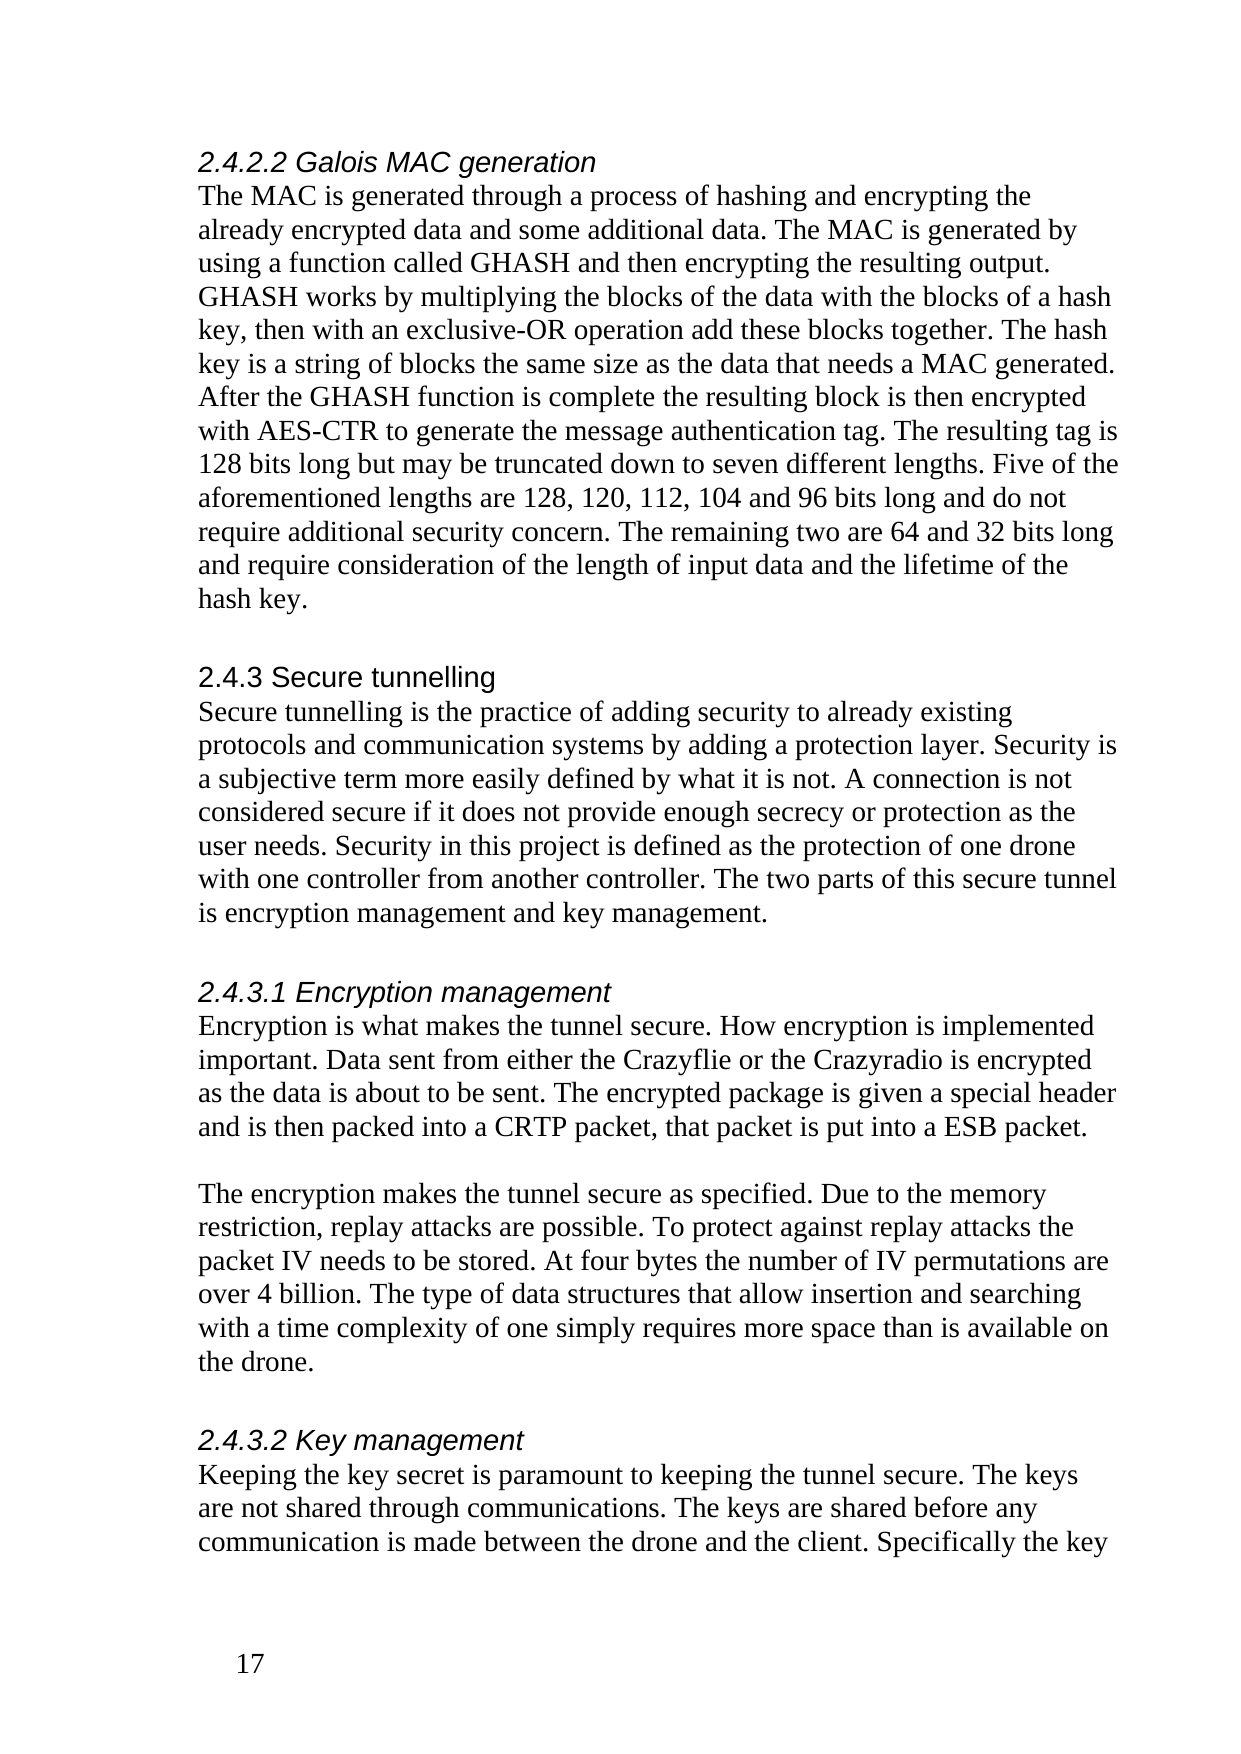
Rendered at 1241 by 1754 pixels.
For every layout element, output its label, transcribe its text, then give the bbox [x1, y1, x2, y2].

text Secure tunnelling is the practice of adding security to already existing protocols and communication systems by adding a protection layer. Security is a subjective term more easily defined by what it is not. A connection is not considered secure if it does not provide enough secrecy or protection as the user needs. Security in this project is defined as the protection of one drone with one controller from another controller. The two parts of this secure tunnel is encryption management and key management. [198, 694, 1119, 929]
subtitle Key management [198, 1423, 1119, 1457]
subtitle Encryption management [198, 975, 1119, 1008]
text The encryption makes the tunnel secure as specified. Due to the memory restriction, replay attacks are possible. To protect against replay attacks the packet IV needs to be stored. At four bytes the number of IV permutations are over 4 billion. The type of data structures that allow insertion and searching with a time complexity of one simply requires more space than is available on the drone. [198, 1176, 1119, 1377]
text Keeping the key secret is paramount to keeping the tunnel secure. The keys are not shared through communications. The keys are shared before any communication is made between the drone and the client. Specifically the key [198, 1457, 1119, 1557]
subtitle Secure tunnelling [198, 660, 1119, 694]
text Encryption is what makes the tunnel secure. How encryption is implemented important. Data sent from either the Crazyflie or the Crazyradio is encrypted as the data is about to be sent. The encrypted package is given a special header and is then packed into a CRTP packet, that packet is put into a ESB packet. [198, 1008, 1119, 1142]
subtitle Galois MAC generation [198, 145, 1119, 178]
text The MAC is generated through a process of hashing and encrypting the already encrypted data and some additional data. The MAC is generated by using a function called GHASH and then encrypting the resulting output. GHASH works by multiplying the blocks of the data with the blocks of a hash key, then with an exclusive-OR operation add these blocks together. The hash key is a string of blocks the same size as the data that needs a MAC generated. After the GHASH function is complete the resulting block is then encrypted with AES-CTR to generate the message authentication tag. The resulting tag is 128 bits long but may be truncated down to seven different lengths. Five of the aforementioned lengths are 128, 120, 112, 104 and 96 bits long and do not require additional security concern. The remaining two are 64 and 32 bits long and require consideration of the length of input data and the lifetime of the hash key. [198, 178, 1119, 614]
